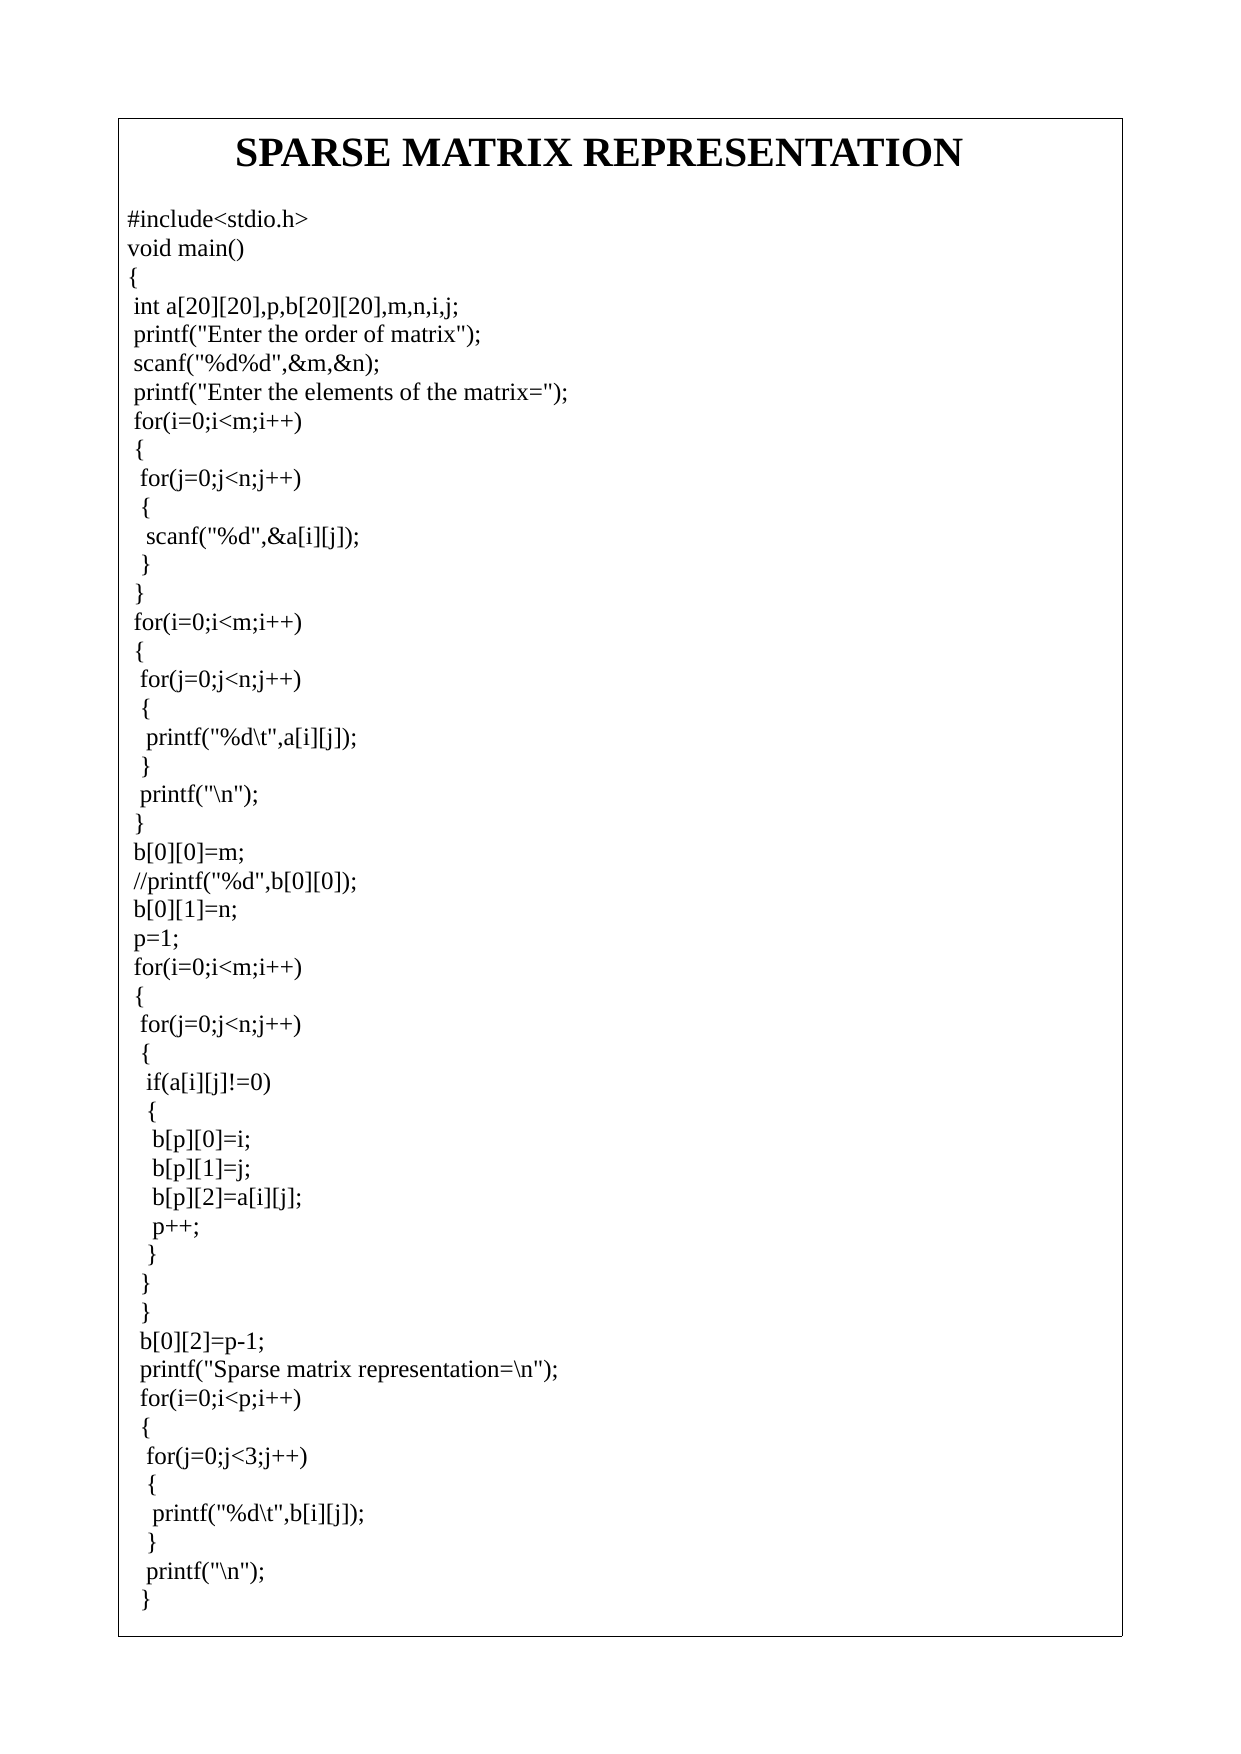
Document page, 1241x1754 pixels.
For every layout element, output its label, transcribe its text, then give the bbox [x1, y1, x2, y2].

text { [127, 1038, 1113, 1067]
text } [127, 1297, 1113, 1326]
text { [127, 1469, 1113, 1498]
text for(i=0;i<m;i++) [127, 607, 1113, 636]
text } [127, 578, 1113, 607]
text { [127, 693, 1113, 722]
text void main() [127, 233, 1113, 262]
text } [127, 549, 1113, 578]
text printf("\n"); [127, 779, 1113, 808]
text for(j=0;j<3;j++) [127, 1441, 1113, 1469]
text printf("%d\t",b[i][j]); [127, 1498, 1113, 1527]
text for(j=0;j<n;j++) [127, 664, 1113, 693]
text { [127, 636, 1113, 664]
text scanf("%d",&a[i][j]); [127, 521, 1113, 549]
text { [127, 434, 1113, 463]
text scanf("%d%d",&m,&n); [127, 348, 1113, 377]
text { [127, 492, 1113, 521]
text } [127, 751, 1113, 779]
text printf("Enter the order of matrix"); [127, 319, 1113, 348]
text b[0][2]=p-1; [127, 1326, 1113, 1354]
text { [127, 1412, 1113, 1441]
text b[p][2]=a[i][j]; [127, 1182, 1113, 1211]
text for(i=0;i<m;i++) [127, 406, 1113, 434]
text { [127, 262, 1113, 291]
text for(i=0;i<m;i++) [127, 952, 1113, 981]
text } [127, 1527, 1113, 1556]
text p++; [127, 1211, 1113, 1239]
text for(j=0;j<n;j++) [127, 463, 1113, 492]
text } [127, 1239, 1113, 1268]
text int a[20][20],p,b[20][20],m,n,i,j; [127, 291, 1113, 319]
text printf("Sparse matrix representation=\n"); [127, 1354, 1113, 1383]
text b[p][0]=i; [127, 1124, 1113, 1153]
text for(j=0;j<n;j++) [127, 1009, 1113, 1038]
text b[0][0]=m; [127, 837, 1113, 866]
text p=1; [127, 923, 1113, 952]
text } [127, 808, 1113, 837]
text { [127, 981, 1113, 1009]
text //printf("%d",b[0][0]); [127, 866, 1113, 894]
text { [127, 1096, 1113, 1124]
text #include<stdio.h> [127, 204, 1113, 233]
text } [127, 1584, 1113, 1613]
text } [127, 1268, 1113, 1297]
text printf("Enter the elements of the matrix="); [127, 377, 1113, 406]
text if(a[i][j]!=0) [127, 1067, 1113, 1096]
text b[p][1]=j; [127, 1153, 1113, 1182]
text printf("%d\t",a[i][j]); [127, 722, 1113, 751]
text for(i=0;i<p;i++) [127, 1383, 1113, 1412]
text printf("\n"); [127, 1556, 1113, 1584]
text b[0][1]=n; [127, 894, 1113, 923]
